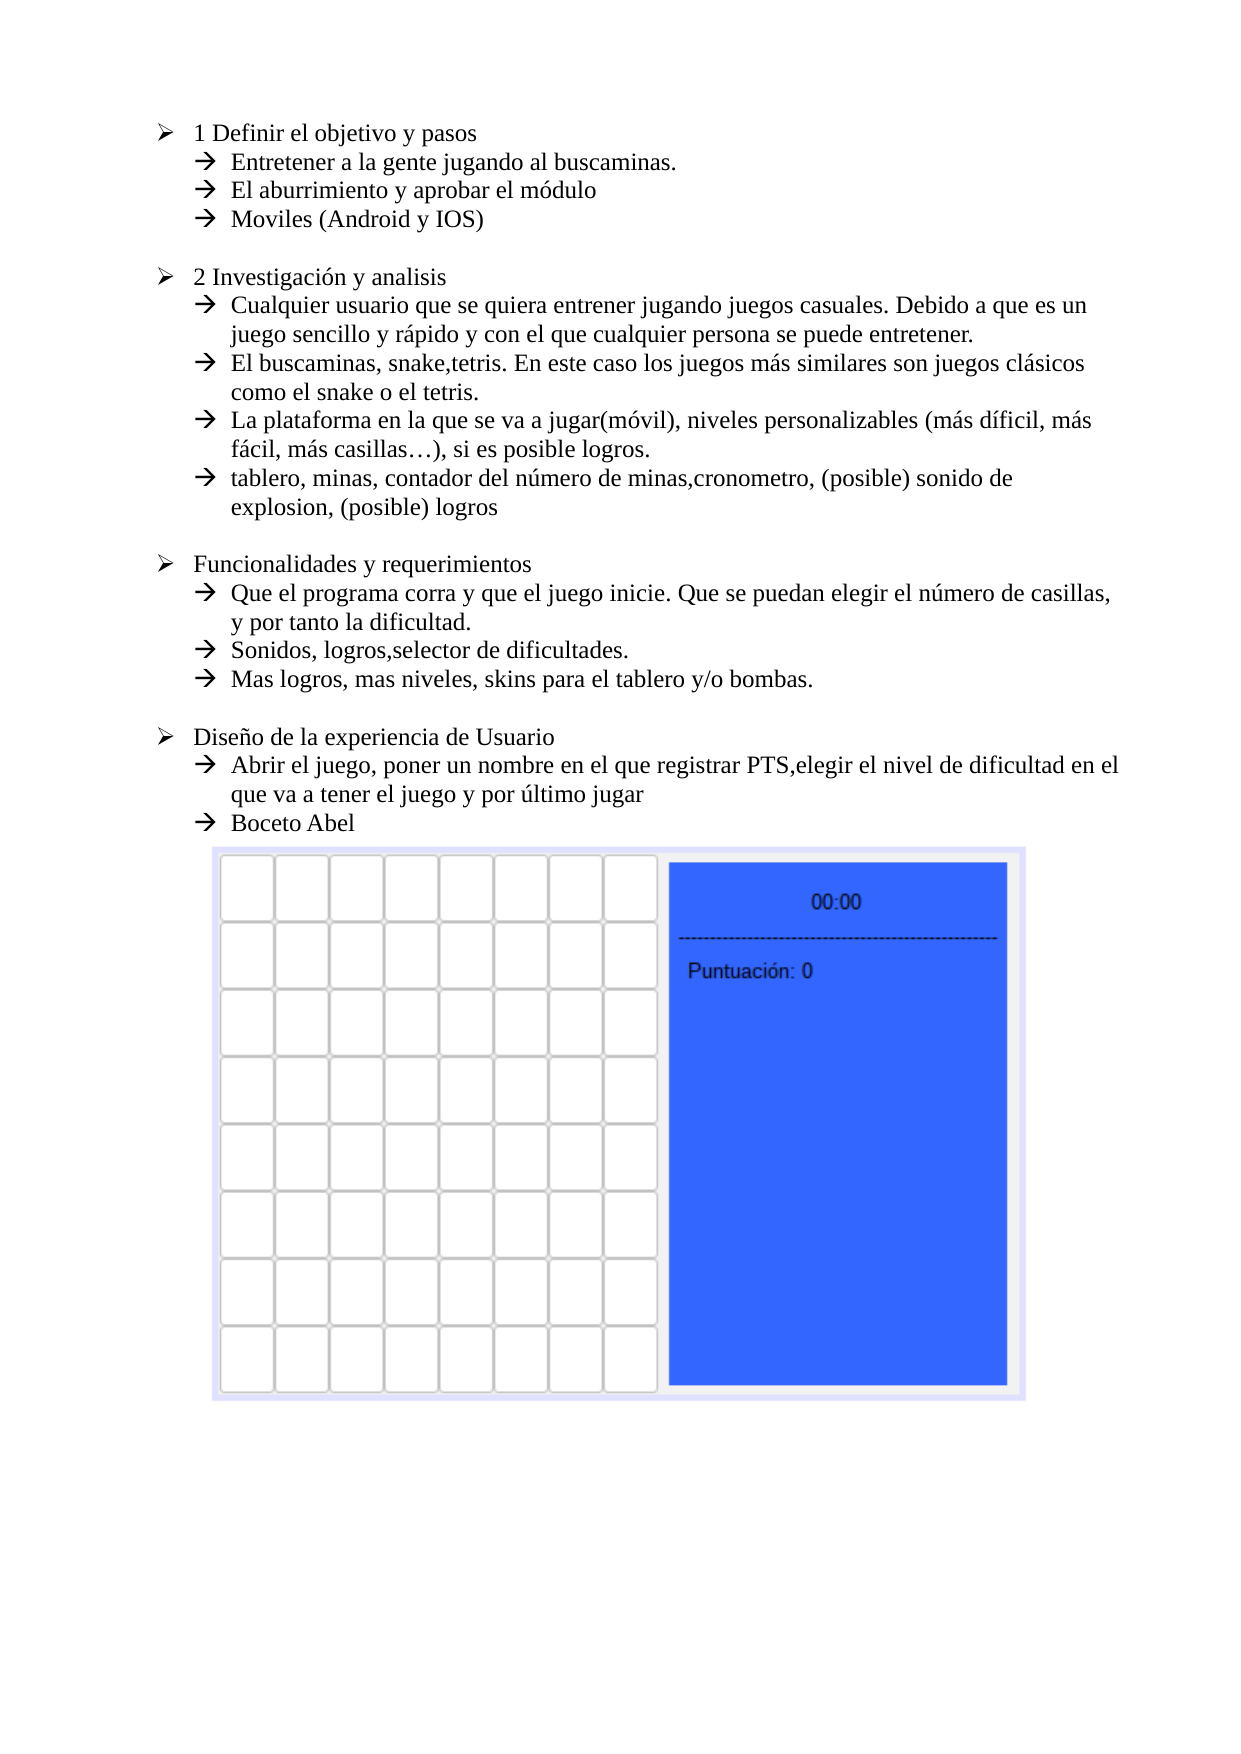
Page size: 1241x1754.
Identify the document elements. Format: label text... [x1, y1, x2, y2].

list tablero, minas, contador del número de minas,cronometro, (posible) sonido de explosion, (posible) logros [193, 463, 1122, 521]
picture [196, 836, 1045, 1420]
list Funcionalidades y requerimientos [156, 549, 1122, 578]
list El aburrimiento y aprobar el módulo [193, 176, 1122, 204]
list Que el programa corra y que el juego inicie. Que se puedan elegir el número de casillas, y por tanto la dificultad. [193, 578, 1122, 636]
list Entretener a la gente jugando al buscaminas. [193, 147, 1122, 176]
list Mas logros, mas niveles, skins para el tablero y/o bombas. [193, 664, 1122, 693]
list Sonidos, logros,selector de dificultades. [193, 636, 1122, 664]
list 2 Investigación y analisis [156, 262, 1122, 291]
list 1 Definir el objetivo y pasos [156, 118, 1122, 147]
list Abrir el juego, poner un nombre en el que registrar PTS,elegir el nivel de dificultad en el que va a tener el juego y por último jugar [193, 751, 1122, 808]
list La plataforma en la que se va a jugar(móvil), niveles personalizables (más díficil, más fácil, más casillas…), si es posible logros. [193, 406, 1122, 463]
list Diseño de la experiencia de Usuario [156, 722, 1122, 751]
list Moviles (Android y IOS) [193, 204, 1122, 233]
list Boceto Abel [193, 808, 1122, 837]
list El buscaminas, snake,tetris. En este caso los juegos más similares son juegos clásicos como el snake o el tetris. [193, 348, 1122, 406]
list Cualquier usuario que se quiera entrener jugando juegos casuales. Debido a que es un juego sencillo y rápido y con el que cualquier persona se puede entretener. [193, 291, 1122, 348]
